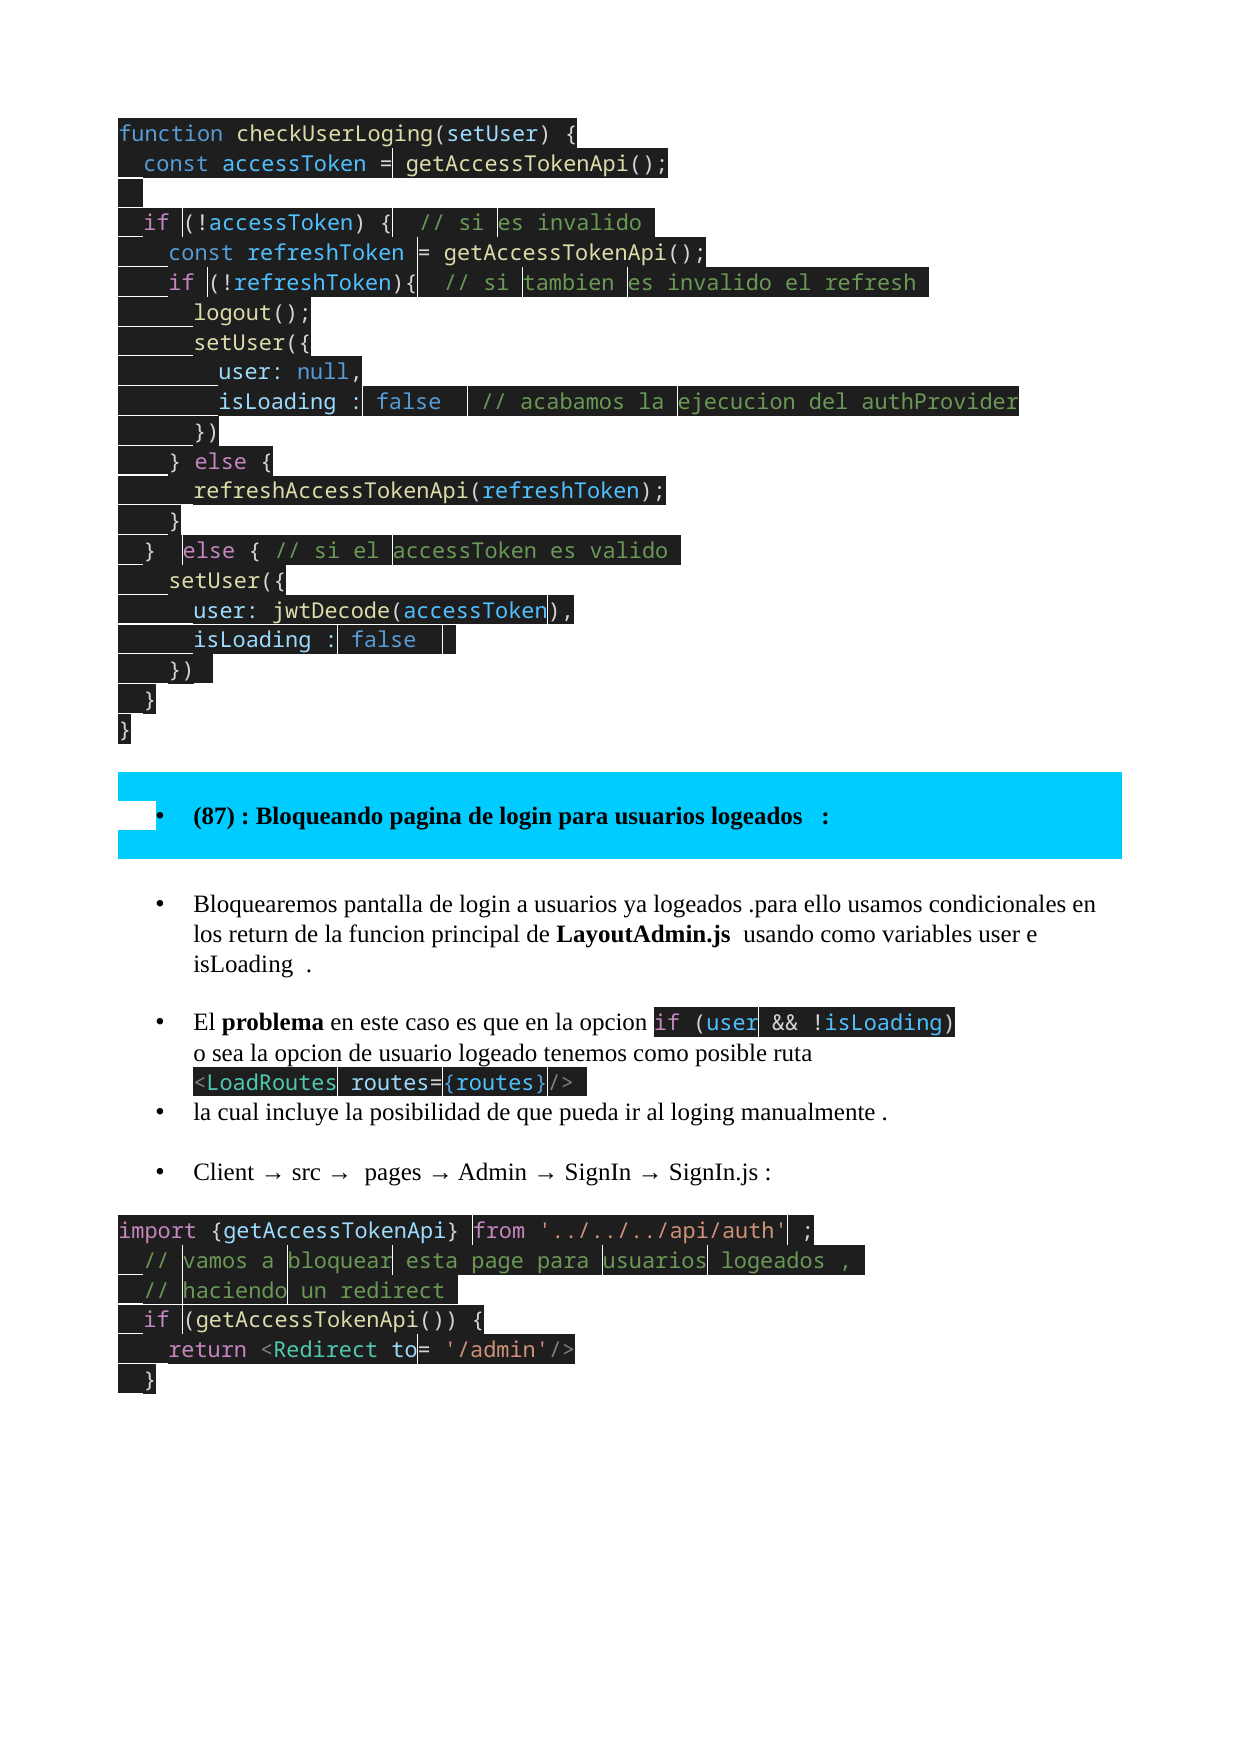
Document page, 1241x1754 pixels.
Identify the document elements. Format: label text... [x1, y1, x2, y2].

text } [118, 1364, 1122, 1394]
list Client → src → pages → Admin → SignIn → SignIn.js : [156, 1156, 1122, 1185]
text const accessToken = getAccessTokenApi(); [118, 148, 1122, 178]
text // vamos a bloquear esta page para usuarios logeados , [118, 1245, 1122, 1275]
text user: jwtDecode(accessToken), [118, 595, 1122, 624]
list El problema en este caso es que en la opcion if (user && !isLoading) [156, 1007, 1122, 1037]
text logout(); [118, 297, 1122, 327]
text } else { [118, 446, 1122, 476]
text isLoading : false // acabamos la ejecucion del authProvider [118, 386, 1122, 416]
text function checkUserLoging(setUser) { [118, 118, 1122, 148]
list (87) : Bloqueando pagina de login para usuarios logeados : [156, 801, 1122, 830]
text refreshAccessTokenApi(refreshToken); [118, 476, 1122, 505]
text } [118, 714, 1122, 744]
text setUser({ [118, 327, 1122, 356]
text }) [118, 416, 1122, 446]
text }) [118, 654, 1122, 684]
text } [118, 505, 1122, 535]
text import {getAccessTokenApi} from '../../../api/auth' ; [118, 1215, 1122, 1245]
text // haciendo un redirect [118, 1275, 1122, 1304]
text if (getAccessTokenApi()) { [118, 1304, 1122, 1334]
list Bloquearemos pantalla de login a usuarios ya logeados .para ello usamos condicionales en los return de la funcion principal de LayoutAdmin.js usando como variables user e isLoading . [156, 888, 1122, 977]
text user: null, [118, 356, 1122, 386]
text isLoading : false [118, 624, 1122, 654]
text if (!accessToken) { // si es invalido [118, 207, 1122, 237]
list la cual incluye la posibilidad de que pueda ir al loging manualmente . [156, 1096, 1122, 1126]
text const refreshToken = getAccessTokenApi(); [118, 237, 1122, 267]
text return <Redirect to= '/admin'/> [118, 1334, 1122, 1364]
text } [118, 684, 1122, 714]
text if (!refreshToken){ // si tambien es invalido el refresh [118, 267, 1122, 297]
list o sea la opcion de usuario logeado tenemos como posible ruta <LoadRoutes routes={routes}/> [156, 1037, 1122, 1096]
text setUser({ [118, 565, 1122, 595]
text } else { // si el accessToken es valido [118, 535, 1122, 565]
